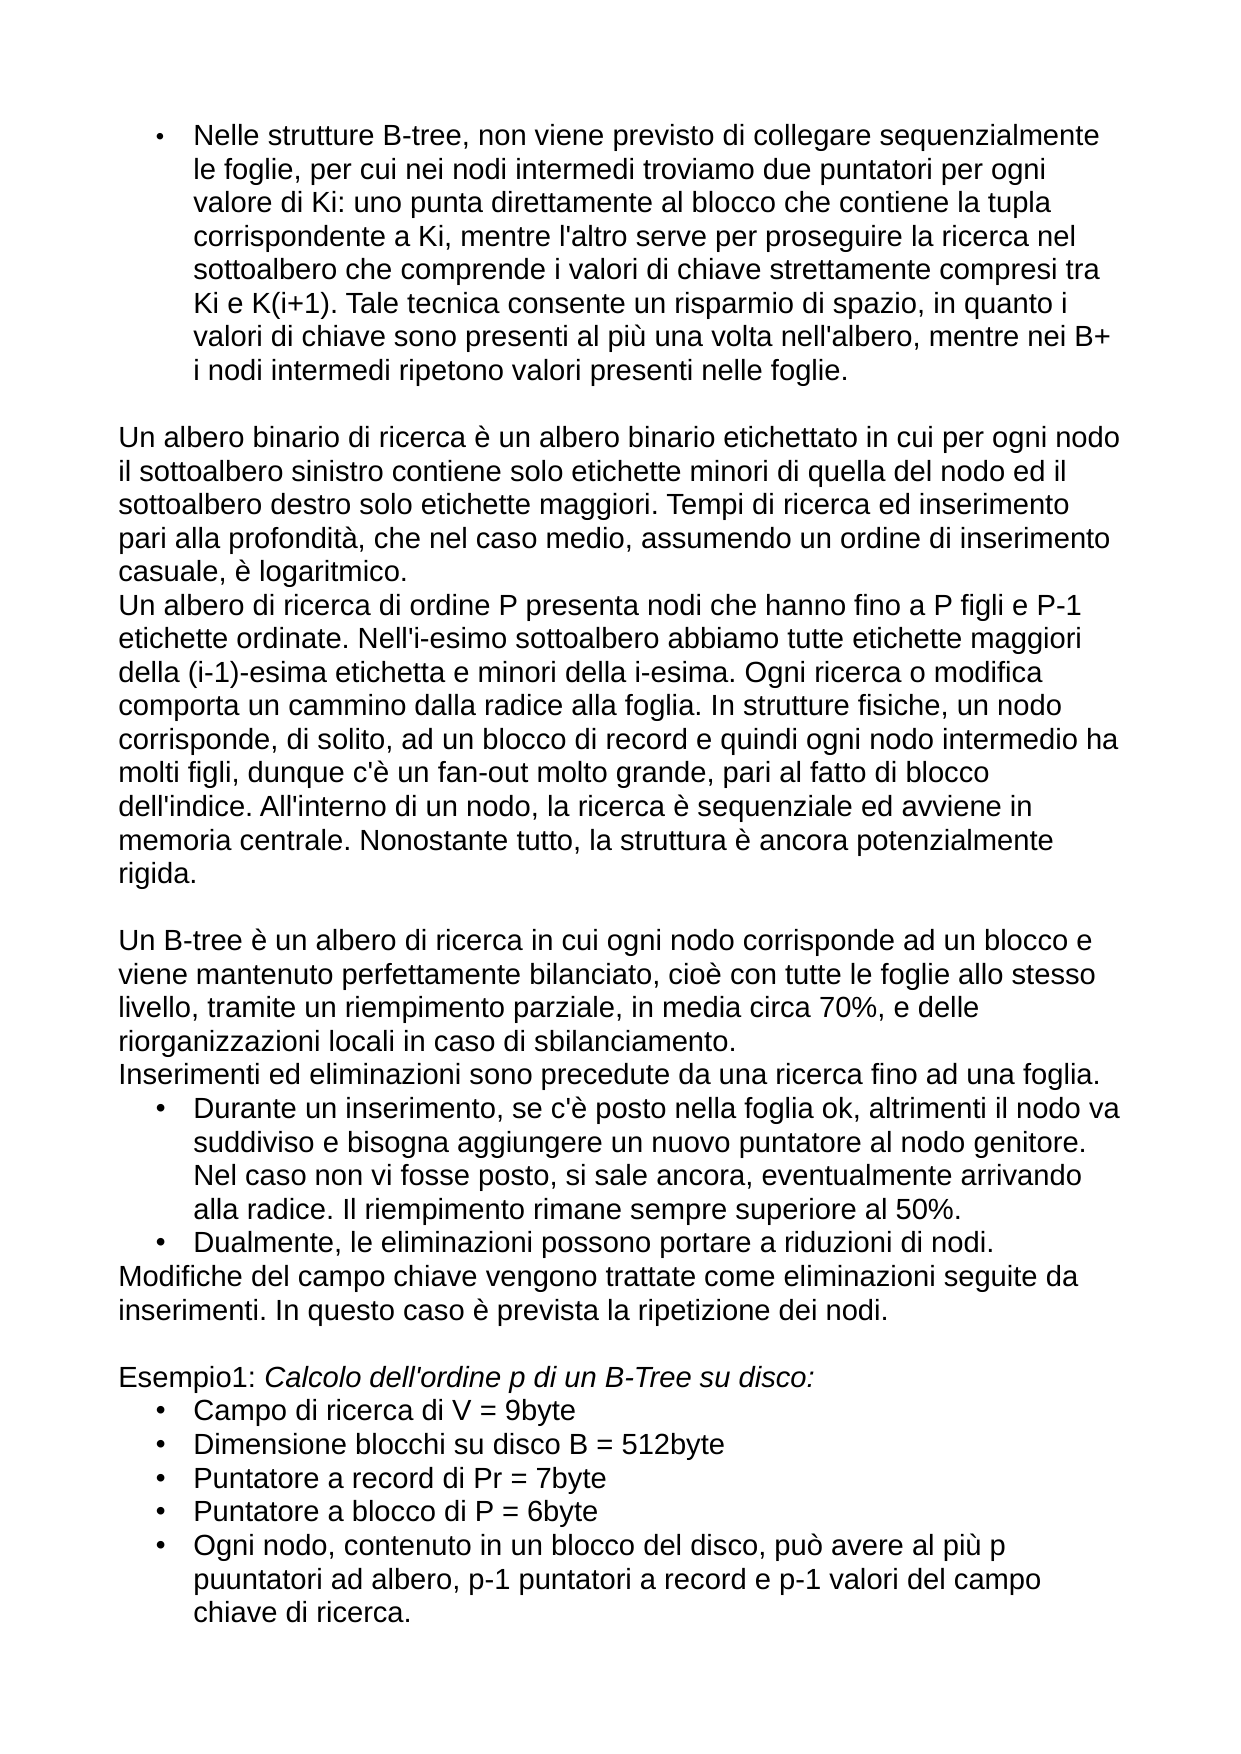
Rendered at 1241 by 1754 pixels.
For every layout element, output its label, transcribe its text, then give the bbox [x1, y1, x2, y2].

list Campo di ricerca di V = 9byte [156, 1393, 1122, 1427]
list Puntatore a record di Pr = 7byte [156, 1461, 1122, 1494]
list Durante un inserimento, se c'è posto nella foglia ok, altrimenti il nodo va suddiviso e bisogna aggiungere un nuovo puntatore al nodo genitore. Nel caso non vi fosse posto, si sale ancora, eventualmente arrivando alla radice. Il riempimento rimane sempre superiore al 50%. [156, 1091, 1122, 1225]
text Un albero binario di ricerca è un albero binario etichettato in cui per ogni nodo il sottoalbero sinistro contiene solo etichette minori di quella del nodo ed il sottoalbero destro solo etichette maggiori. Tempi di ricerca ed inserimento pari alla profondità, che nel caso medio, assumendo un ordine di inserimento casuale, è logaritmico. [118, 420, 1122, 588]
list Puntatore a blocco di P = 6byte [156, 1494, 1122, 1528]
list Ogni nodo, contenuto in un blocco del disco, può avere al più p puuntatori ad albero, p-1 puntatori a record e p-1 valori del campo chiave di ricerca. [156, 1528, 1122, 1629]
text Inserimenti ed eliminazioni sono precedute da una ricerca fino ad una foglia. [118, 1057, 1122, 1091]
text Esempio1: Calcolo dell'ordine p di un B-Tree su disco: [118, 1359, 1122, 1393]
list Dualmente, le eliminazioni possono portare a riduzioni di nodi. [156, 1225, 1122, 1259]
text Modifiche del campo chiave vengono trattate come eliminazioni seguite da inserimenti. In questo caso è prevista la ripetizione dei nodi. [118, 1259, 1122, 1326]
text Un B-tree è un albero di ricerca in cui ogni nodo corrisponde ad un blocco e viene mantenuto perfettamente bilanciato, cioè con tutte le foglie allo stesso livello, tramite un riempimento parziale, in media circa 70%, e delle riorganizzazioni locali in caso di sbilanciamento. [118, 923, 1122, 1057]
text Un albero di ricerca di ordine P presenta nodi che hanno fino a P figli e P-1 etichette ordinate. Nell'i-esimo sottoalbero abbiamo tutte etichette maggiori della (i-1)-esima etichetta e minori della i-esima. Ogni ricerca o modifica comporta un cammino dalla radice alla foglia. In strutture fisiche, un nodo corrisponde, di solito, ad un blocco di record e quindi ogni nodo intermedio ha molti figli, dunque c'è un fan-out molto grande, pari al fatto di blocco dell'indice. All'interno di un nodo, la ricerca è sequenziale ed avviene in memoria centrale. Nonostante tutto, la struttura è ancora potenzialmente rigida. [118, 588, 1122, 889]
list Nelle strutture B-tree, non viene previsto di collegare sequenzialmente le foglie, per cui nei nodi intermedi troviamo due puntatori per ogni valore di Ki: uno punta direttamente al blocco che contiene la tupla corrispondente a Ki, mentre l'altro serve per proseguire la ricerca nel sottoalbero che comprende i valori di chiave strettamente compresi tra Ki e K(i+1). Tale tecnica consente un risparmio di spazio, in quanto i valori di chiave sono presenti al più una volta nell'albero, mentre nei B+ i nodi intermedi ripetono valori presenti nelle foglie. [156, 118, 1122, 386]
list Dimensione blocchi su disco B = 512byte [156, 1427, 1122, 1461]
